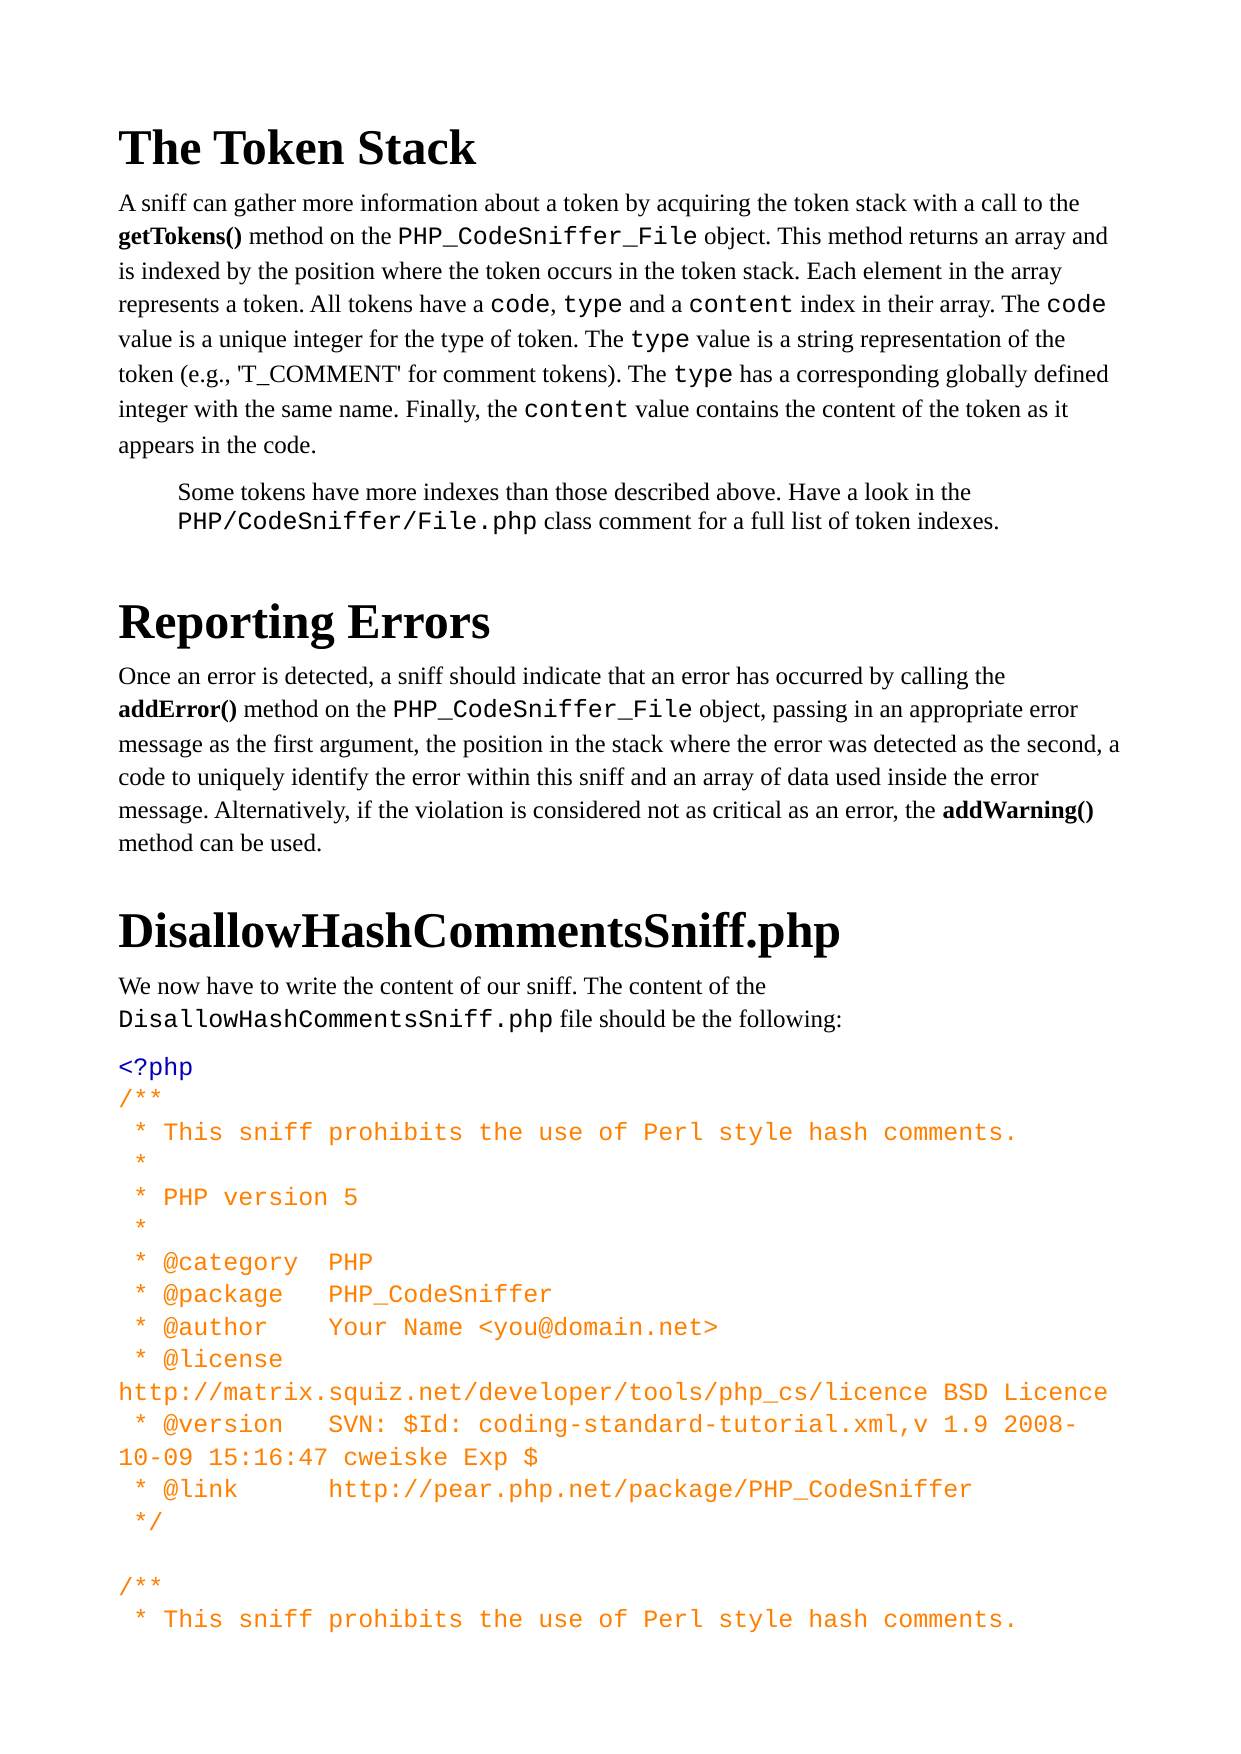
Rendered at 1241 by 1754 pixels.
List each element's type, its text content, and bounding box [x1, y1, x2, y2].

text <?php /** * This sniff prohibits the use of Perl style hash comments. * * PHP version 5 * * @category PHP * @package PHP_CodeSniffer * @author Your Name <you@domain.net> * @license http://matrix.squiz.net/developer/tools/php_cs/licence BSD Licence * @version SVN: $Id: coding-standard-tutorial.xml,v 1.9 2008-10-09 15:16:47 cweiske Exp $ * @link http://pear.php.net/package/PHP_CodeSniffer */ /** * This sniff prohibits the use of Perl style hash comments. [118, 1054, 1122, 1635]
text Once an error is detected, a sniff should indicate that an error has occurred by calling the addError() method on the PHP_CodeSniffer_File object, passing in an appropriate error message as the first argument, the position in the stack where the error was detected as the second, a code to uniquely identify the error within this sniff and an array of data used inside the error message. Alternatively, if the violation is considered not as critical as an error, the addWarning() method can be used. [118, 661, 1122, 857]
text Some tokens have more indexes than those described above. Have a look in the PHP/CodeSniffer/File.php class comment for a full list of token indexes. [177, 477, 1063, 537]
subtitle Reporting Errors [118, 591, 1122, 649]
subtitle The Token Stack [118, 118, 1122, 176]
subtitle DisallowHashCommentsSniff.php [118, 901, 1122, 959]
text We now have to write the content of our sniff. The content of the DisallowHashCommentsSniff.php file should be the following: [118, 971, 1122, 1035]
text A sniff can gather more information about a token by acquiring the token stack with a call to the getTokens() method on the PHP_CodeSniffer_File object. This method returns an array and is indexed by the position where the token occurs in the token stack. Each element in the array represents a token. All tokens have a code, type and a content index in their array. The code value is a unique integer for the type of token. The type value is a string representation of the token (e.g., 'T_COMMENT' for comment tokens). The type has a corresponding globally defined integer with the same name. Finally, the content value contains the content of the token as it appears in the code. [118, 188, 1122, 458]
